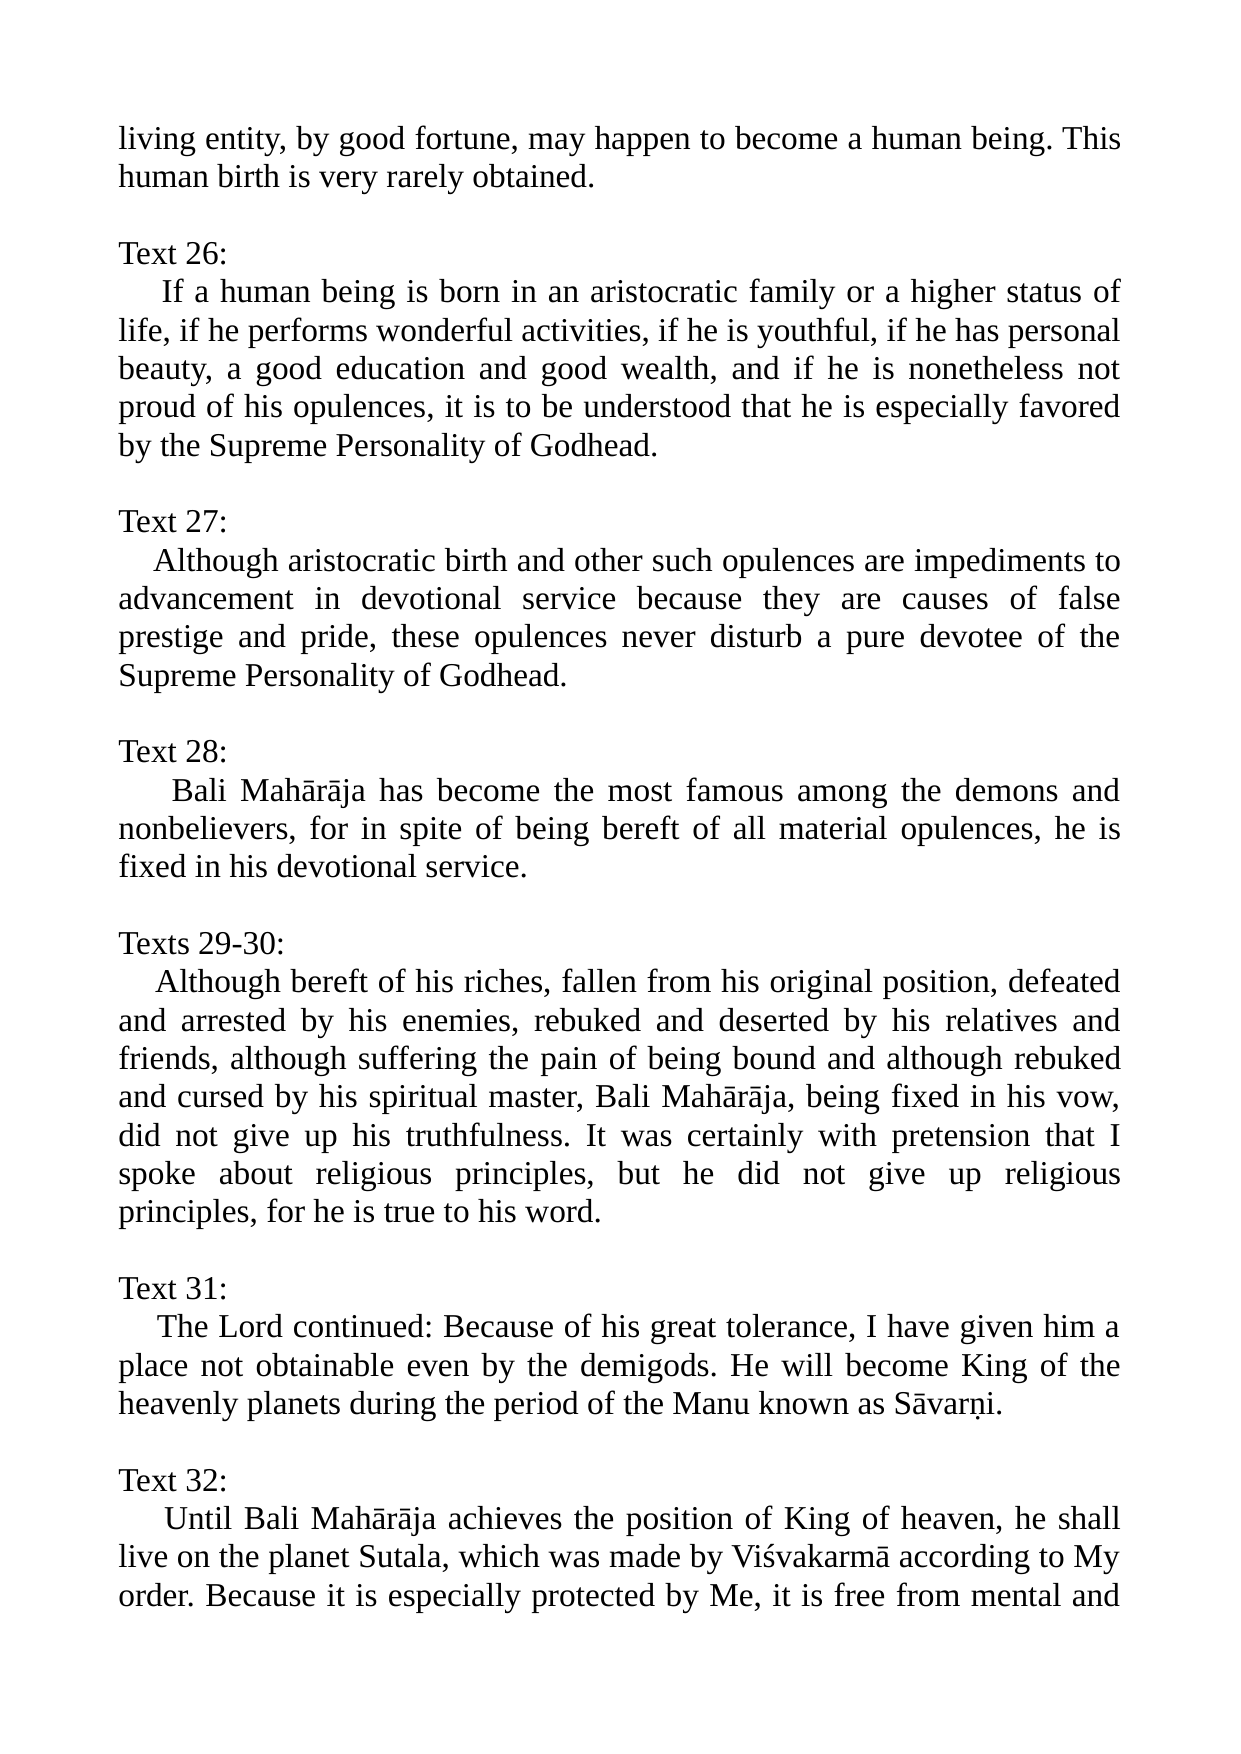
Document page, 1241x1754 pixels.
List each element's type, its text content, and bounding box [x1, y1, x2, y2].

text living entity, by good fortune, may happen to become a human being. This human birth is very rarely obtained. [118, 118, 1122, 195]
text Texts 29-30: [118, 923, 1122, 961]
text Bali Mahārāja has become the most famous among the demons and nonbelievers, for in spite of being bereft of all material opulences, he is fixed in his devotional service. [118, 770, 1122, 885]
text Text 27: [118, 501, 1122, 540]
text If a human being is born in an aristocratic family or a higher status of life, if he performs wonderful activities, if he is youthful, if he has personal beauty, a good education and good wealth, and if he is nonetheless not proud of his opulences, it is to be understood that he is especially favored by the Supreme Personality of Godhead. [118, 271, 1122, 463]
text The Lord continued: Because of his great tolerance, I have given him a place not obtainable even by the demigods. He will become King of the heavenly planets during the period of the Manu known as Sāvarṇi. [118, 1306, 1122, 1421]
text Until Bali Mahārāja achieves the position of King of heaven, he shall live on the planet Sutala, which was made by Viśvakarmā according to My order. Because it is especially protected by Me, it is free from mental and [118, 1498, 1122, 1613]
text Text 28: [118, 731, 1122, 770]
text Text 32: [118, 1460, 1122, 1498]
text Text 31: [118, 1268, 1122, 1306]
text Text 26: [118, 233, 1122, 271]
text Although bereft of his riches, fallen from his original position, defeated and arrested by his enemies, rebuked and deserted by his relatives and friends, although suffering the pain of being bound and although rebuked and cursed by his spiritual master, Bali Mahārāja, being fixed in his vow, did not give up his truthfulness. It was certainly with pretension that I spoke about religious principles, but he did not give up religious principles, for he is true to his word. [118, 961, 1122, 1230]
text Although aristocratic birth and other such opulences are impediments to advancement in devotional service because they are causes of false prestige and pride, these opulences never disturb a pure devotee of the Supreme Personality of Godhead. [118, 540, 1122, 693]
